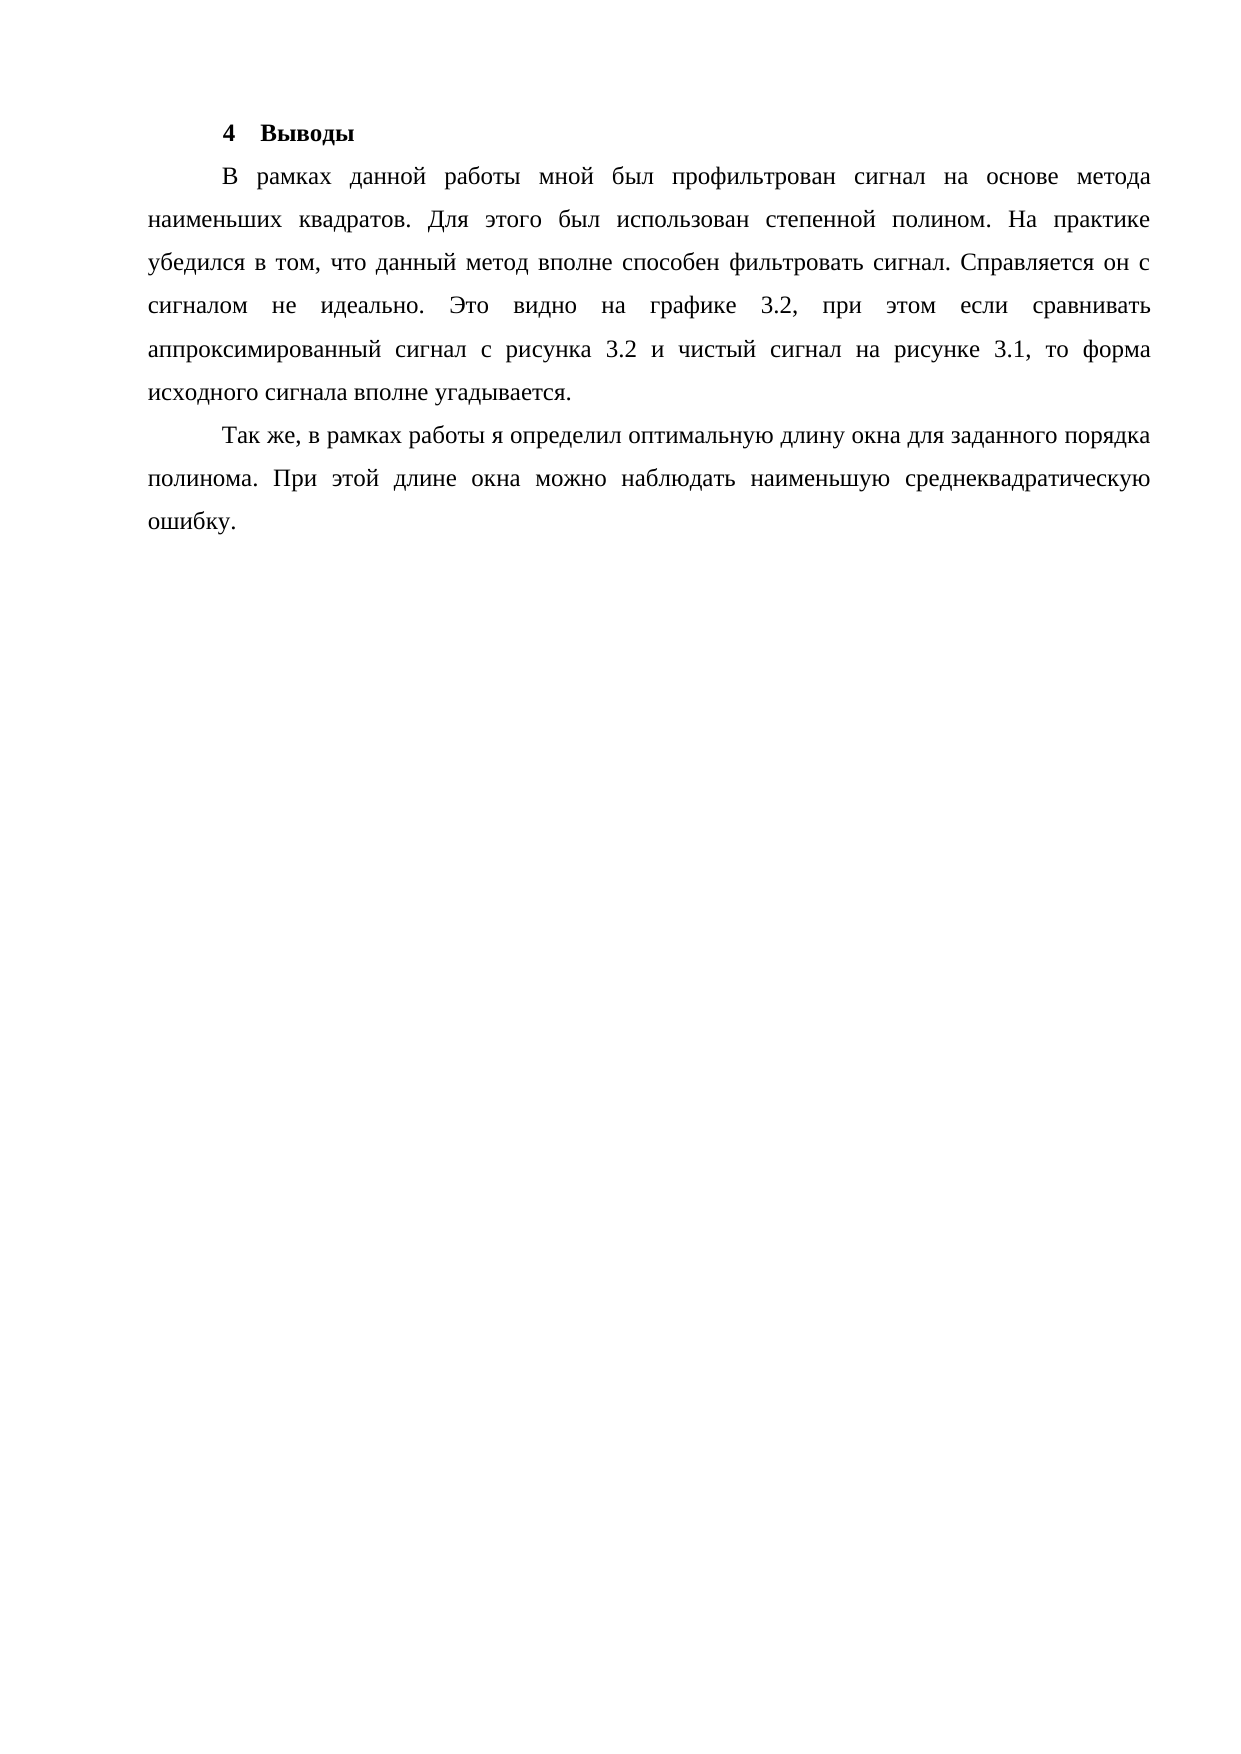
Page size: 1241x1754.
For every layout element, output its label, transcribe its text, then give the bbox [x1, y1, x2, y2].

text Так же, в рамках работы я определил оптимальную длину окна для заданного порядка полинома. При этой длине окна можно наблюдать наименьшую среднеквадратическую ошибку. [148, 420, 1152, 535]
text В рамках данной работы мной был профильтрован сигнал на основе метода наименьших квадратов. Для этого был использован степенной полином. На практике убедился в том, что данный метод вполне способен фильтровать сигнал. Справляется он с сигналом не идеально. Это видно на графике 3.2, при этом если сравнивать аппроксимированный сигнал с рисунка 3.2 и чистый сигнал на рисунке 3.1, то форма исходного сигнала вполне угадывается. [148, 161, 1152, 406]
text 4 Выводы [148, 118, 1152, 147]
